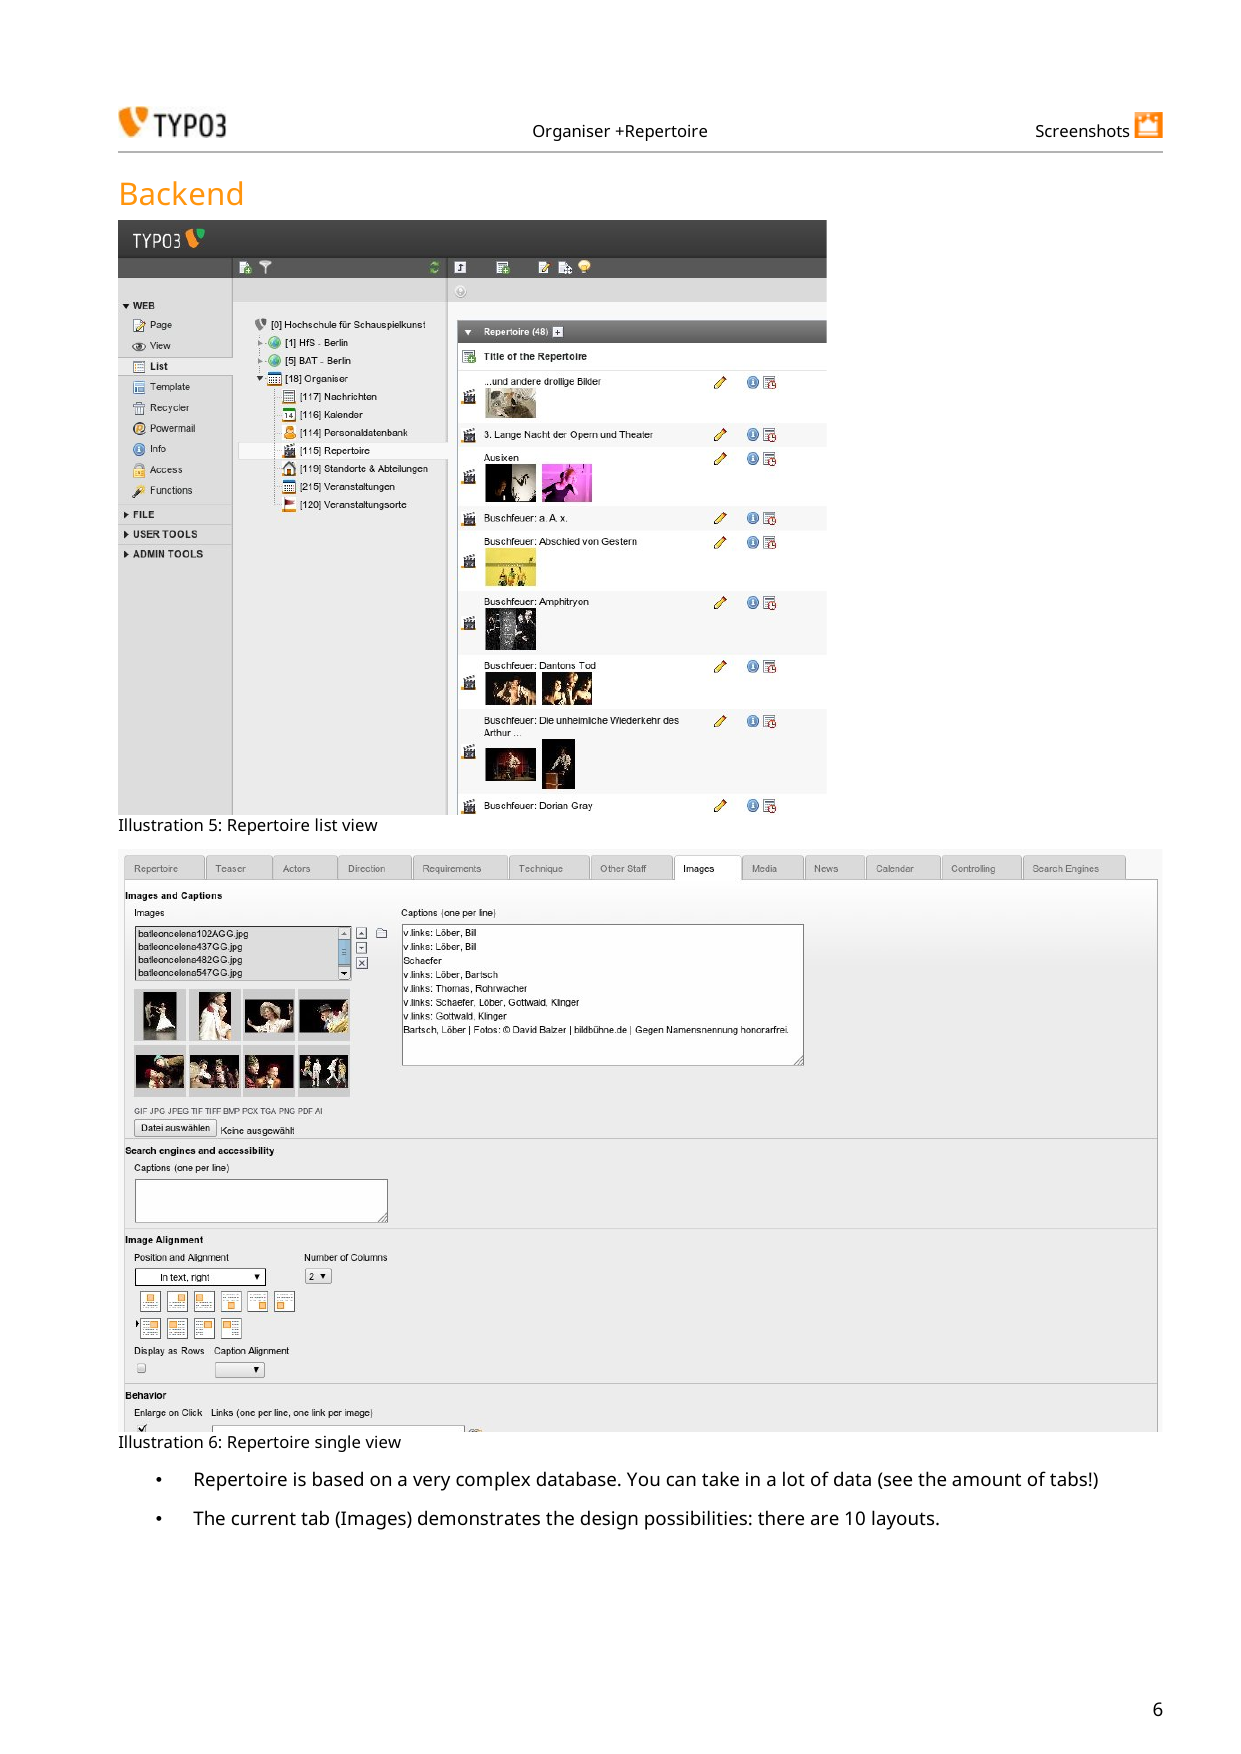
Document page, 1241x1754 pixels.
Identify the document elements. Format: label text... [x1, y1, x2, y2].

subtitle Backend [118, 172, 1163, 215]
picture [1134, 112, 1163, 138]
text Illustration 5: Repertoire list view [118, 815, 827, 837]
list The current tab (Images) demonstrates the design possibilities: there are 10 layouts. [156, 1505, 1163, 1531]
picture [118, 849, 1163, 1432]
picture [118, 106, 227, 138]
text Illustration 6: Repertoire single view [118, 1432, 1162, 1454]
picture [118, 220, 827, 815]
list Repertoire is based on a very complex database. You can take in a lot of data (see the amount of tabs!) [156, 1466, 1163, 1492]
